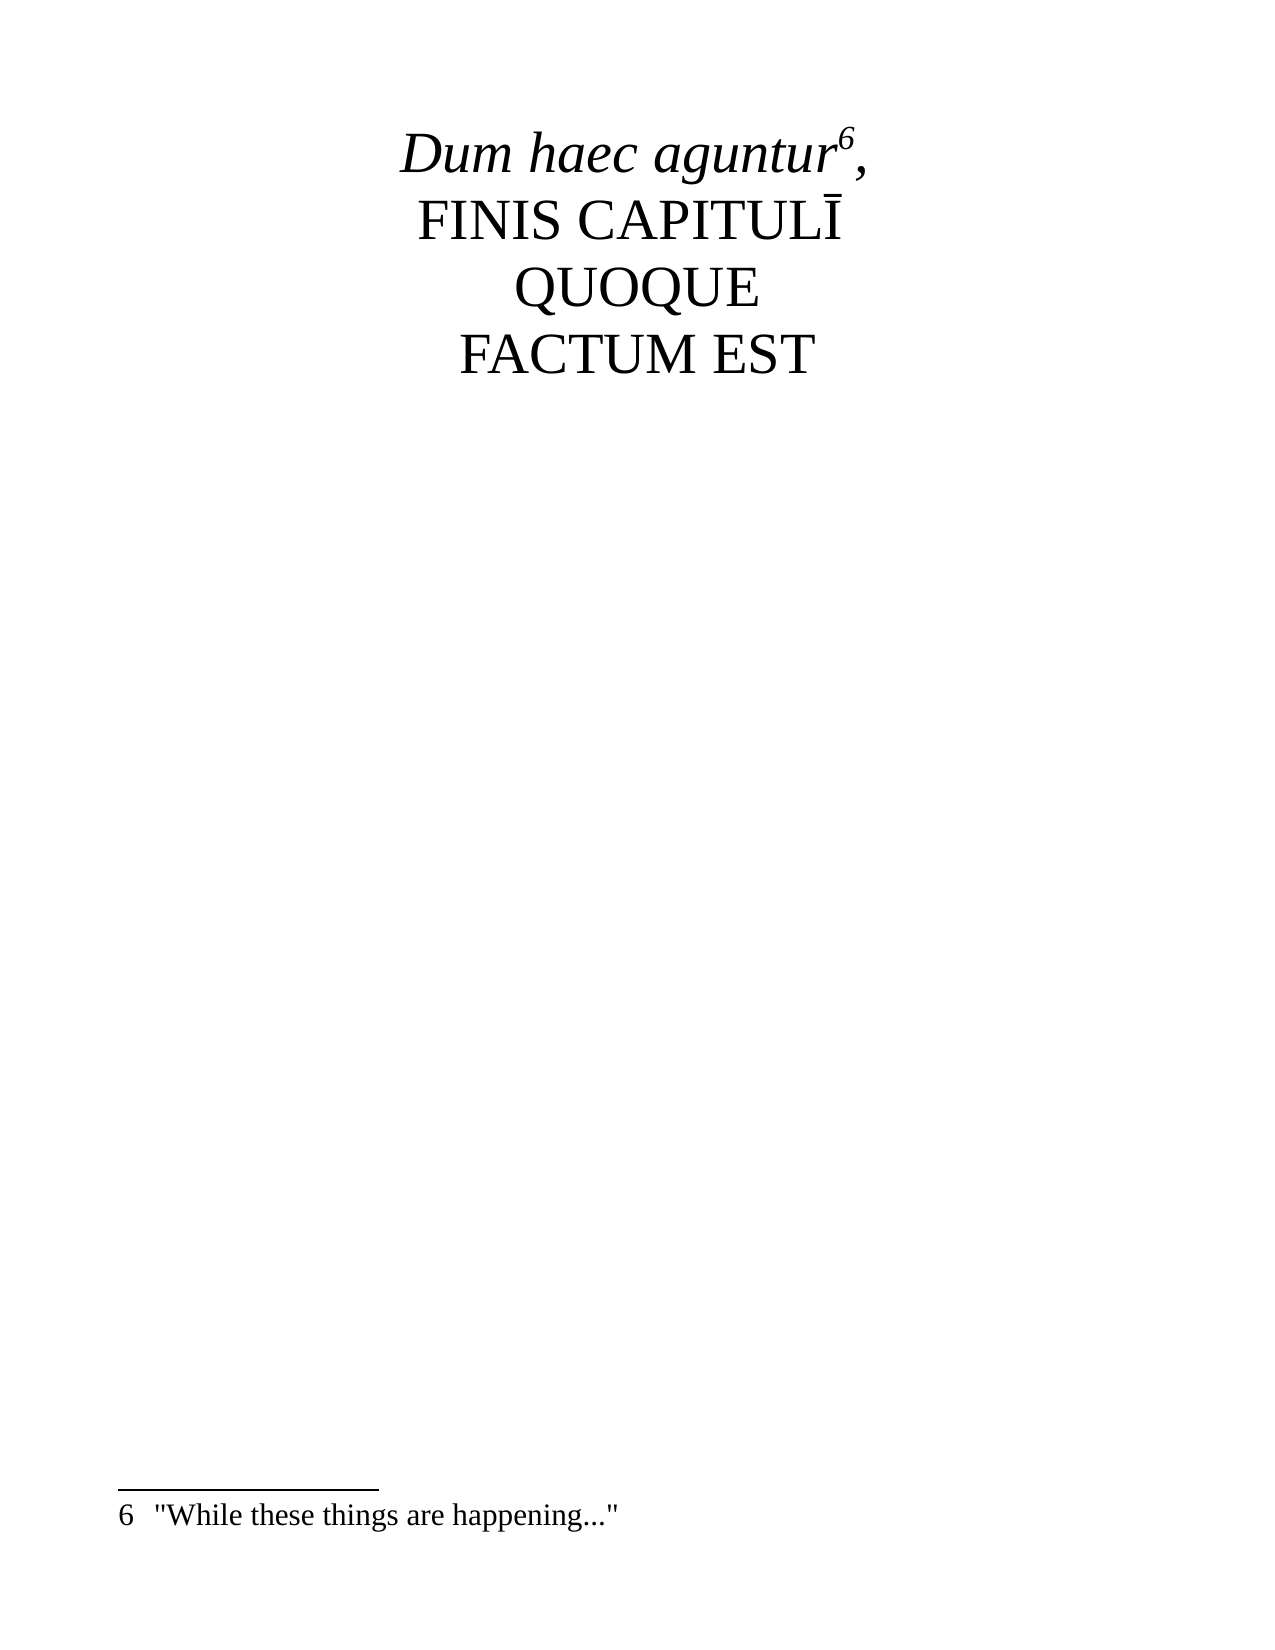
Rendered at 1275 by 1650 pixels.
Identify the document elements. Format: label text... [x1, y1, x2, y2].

text "While these things are happening..." [118, 1496, 1157, 1532]
text QUOQUE [118, 252, 1157, 319]
text FACTUM EST [118, 319, 1157, 386]
text Dum haec aguntur, [118, 118, 1157, 185]
text FINIS CAPITULĪ [118, 185, 1157, 252]
